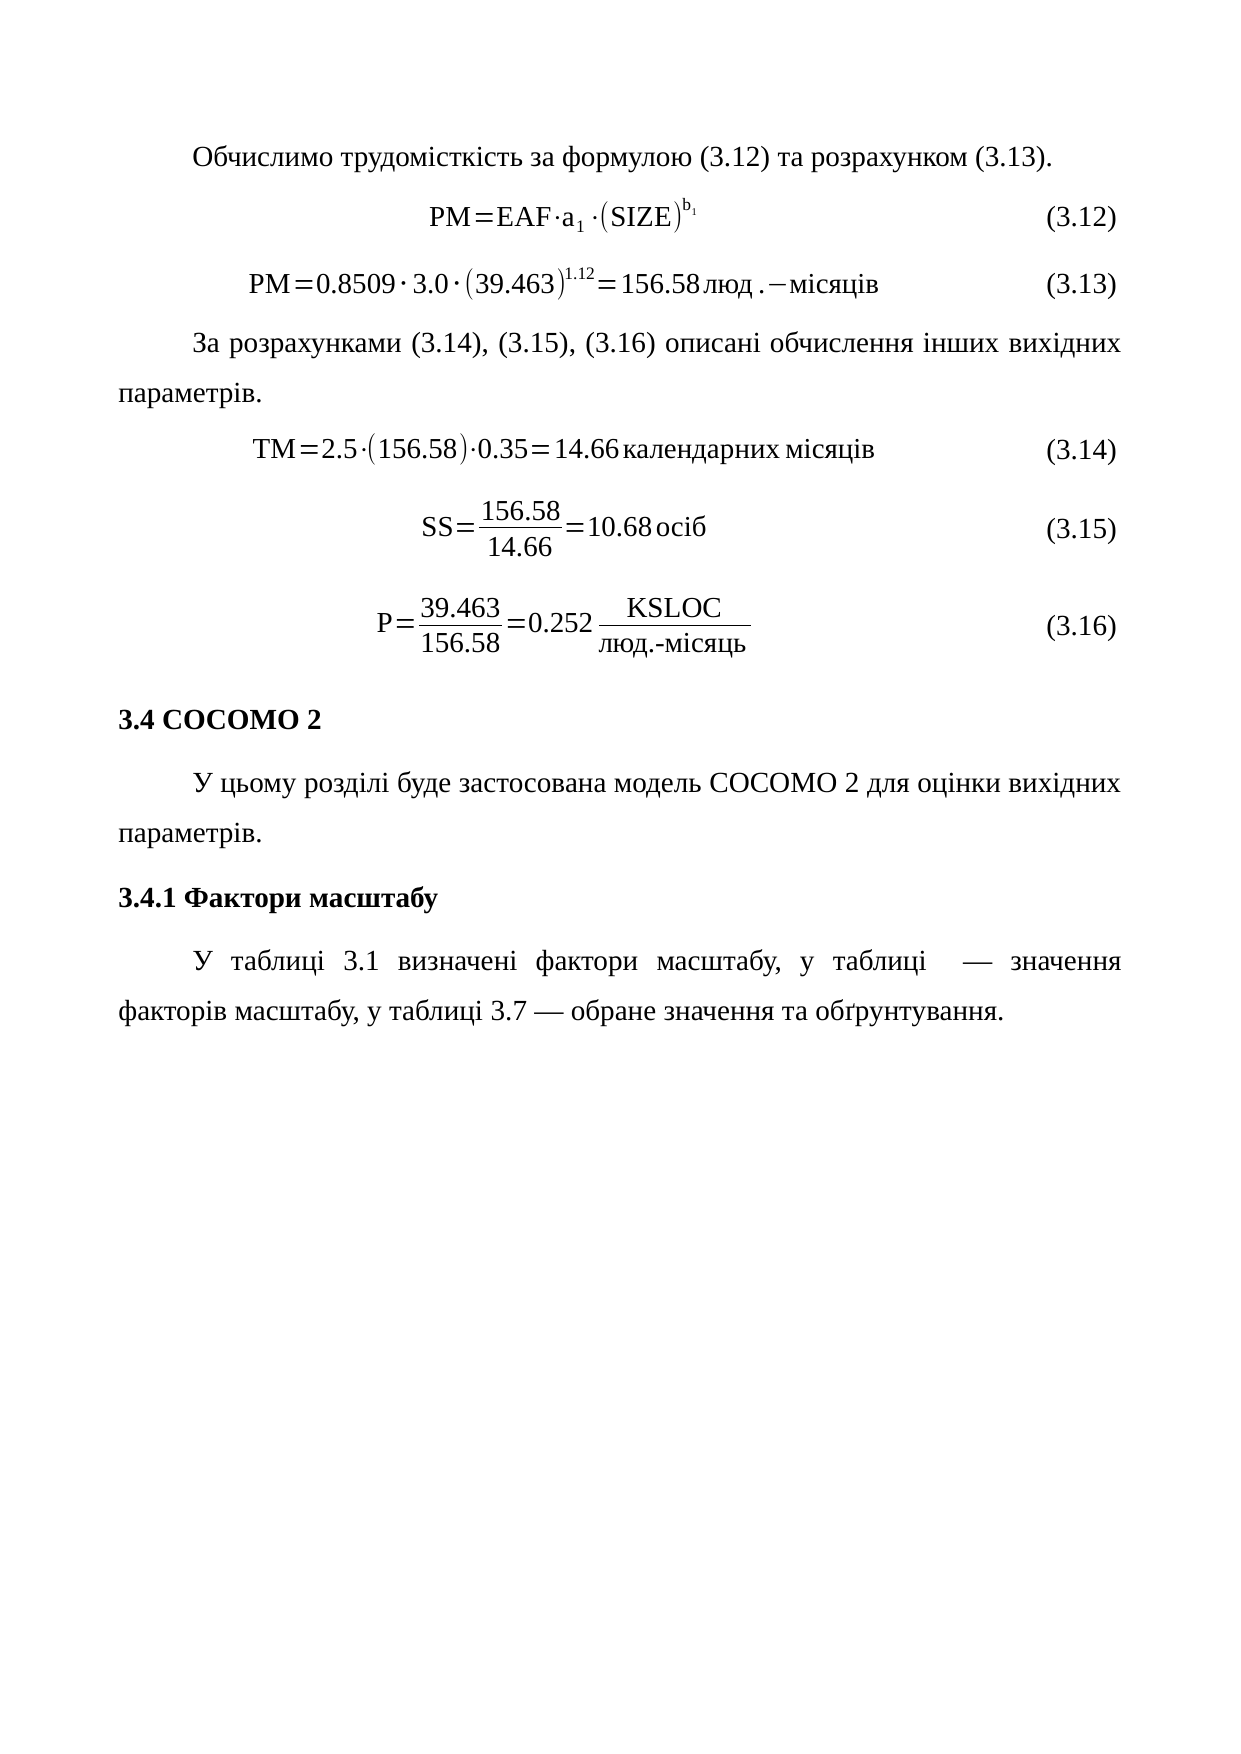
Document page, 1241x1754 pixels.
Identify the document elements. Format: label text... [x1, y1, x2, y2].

table_header [118, 426, 1010, 488]
table_header (3.12) [1010, 189, 1122, 258]
table_cell (3.15) [1010, 489, 1122, 585]
table_cell (3.16) [1010, 585, 1122, 682]
table_header [118, 189, 1010, 258]
table_cell [118, 489, 1010, 585]
text У таблиці 3.1 визначені фактори масштабу, у таблиці — значення факторів масштабу, у таблиці 3.7 — обране значення та обґрунтування. [118, 943, 1122, 1027]
table_cell (3.13) [1010, 259, 1122, 325]
text Обчислимо трудомісткість за формулою (3.12) та розрахунком (3.13). [118, 139, 1122, 172]
text У цьому розділі буде застосована модель COCOMO 2 для оцінки вихідних параметрів. [118, 765, 1122, 849]
subtitle COCOMO 2 [118, 702, 1122, 736]
text За розрахунками (3.14), (3.15), (3.16) описані обчислення інших вихідних параметрів. [118, 325, 1122, 409]
subtitle Фактори масштабу [118, 880, 1122, 914]
table_cell [118, 585, 1010, 682]
table_header (3.14) [1010, 426, 1122, 488]
table_cell [118, 259, 1010, 325]
